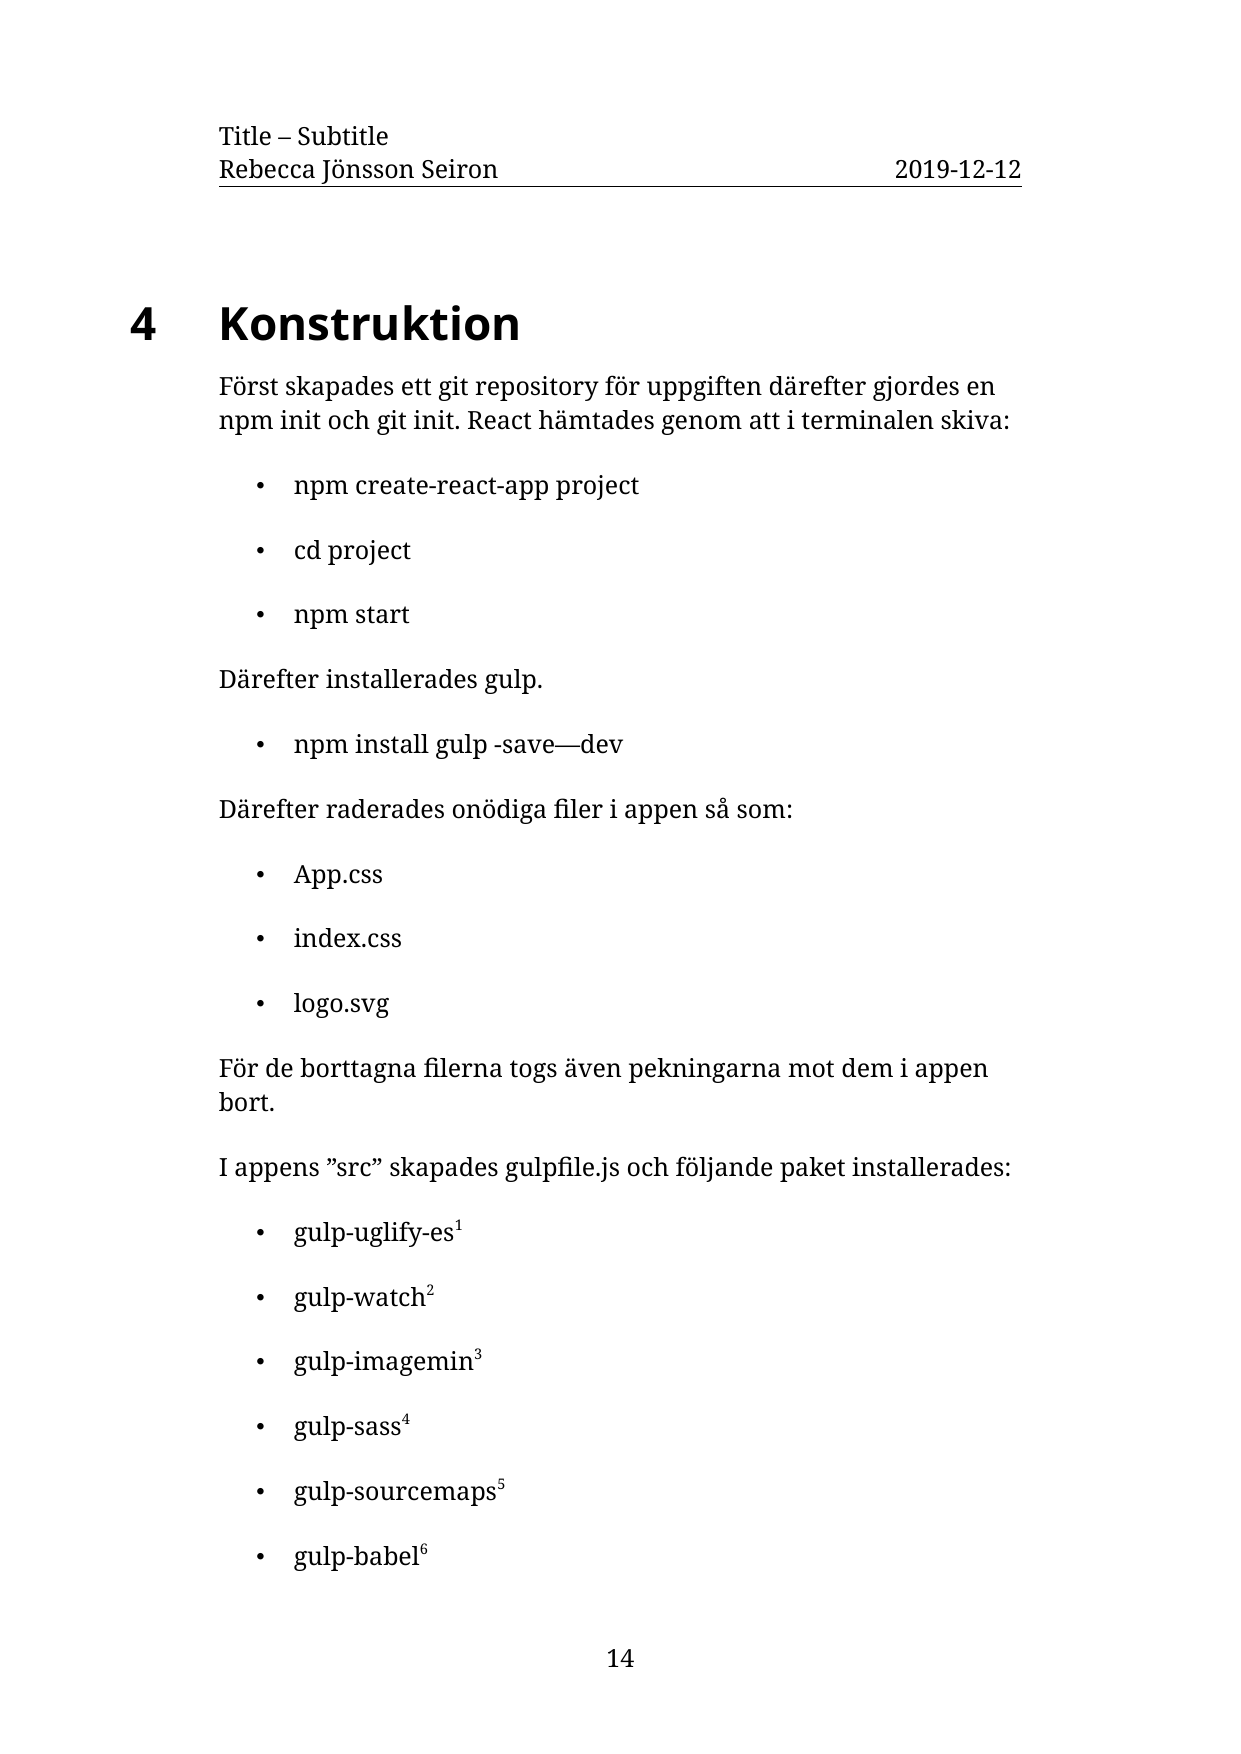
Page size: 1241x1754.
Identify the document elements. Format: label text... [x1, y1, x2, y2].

list cd project [256, 532, 1022, 566]
list gulp-sourcemaps5 [256, 1473, 1022, 1508]
list gulp-watch2 [256, 1279, 1022, 1313]
list gulp-sass4 [256, 1409, 1022, 1443]
list npm start [256, 597, 1022, 631]
list gulp-babel6 [256, 1538, 1022, 1572]
list logo.svg [256, 986, 1022, 1020]
list gulp-uglify-es1 [256, 1214, 1022, 1248]
text Först skapades ett git repository för uppgiften därefter gjordes en npm init och git init. React hämtades genom att i terminalen skiva: [218, 369, 1022, 437]
text För de borttagna filerna togs även pekningarna mot dem i appen bort. [218, 1051, 1022, 1119]
text Därefter raderades onödiga filer i appen så som: [218, 792, 1022, 826]
text I appens ”src” skapades gulpfile.js och följande paket installerades: [218, 1149, 1022, 1184]
list npm create-react-app project [256, 468, 1022, 502]
list App.css [256, 856, 1022, 890]
text Därefter installerades gulp. [218, 662, 1022, 696]
list gulp-imagemin3 [256, 1344, 1022, 1378]
subtitle Konstruktion [130, 291, 1022, 353]
list index.css [256, 921, 1022, 955]
list npm install gulp -save—dev [256, 727, 1022, 761]
